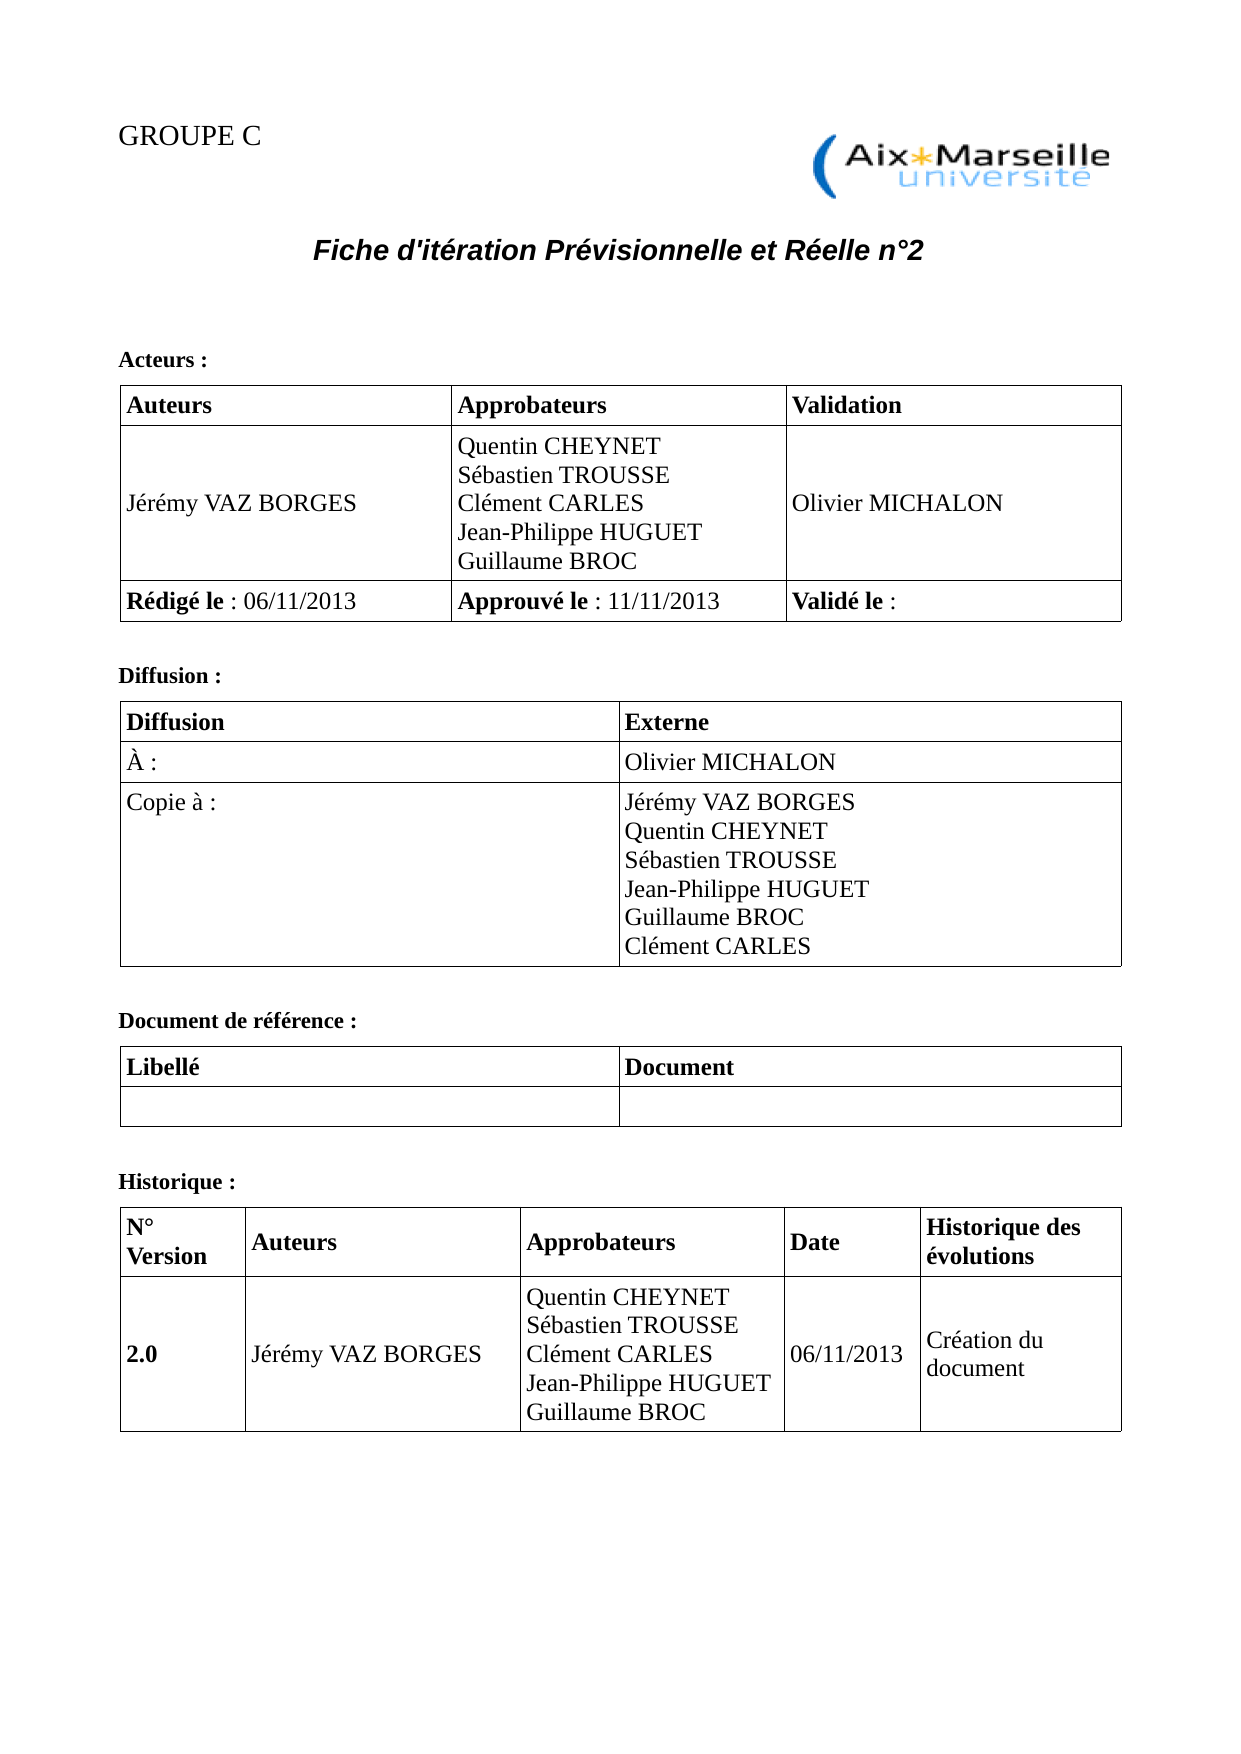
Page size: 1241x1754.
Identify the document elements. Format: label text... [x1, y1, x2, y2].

table_header Auteurs [246, 1208, 520, 1276]
table_cell Quentin CHEYNET Sébastien TROUSSE Clément CARLES Jean-Philippe HUGUET Guillaume BROC [521, 1277, 784, 1431]
table_cell [620, 1087, 1121, 1126]
table_cell Copie à : [121, 783, 619, 966]
subtitle Fiche d'itération Prévisionnelle et Réelle n°2 [118, 233, 1122, 333]
table_header N° Version [121, 1208, 245, 1276]
table_cell À : [121, 742, 619, 782]
table_cell Validé le : [787, 581, 1121, 621]
table_cell Jérémy VAZ BORGES Quentin CHEYNET Sébastien TROUSSE Jean-Philippe HUGUET Guillaume BROC Clément CARLES [620, 783, 1121, 966]
table_header Diffusion [121, 702, 619, 741]
table_header Libellé [121, 1047, 619, 1086]
table_header Date [785, 1208, 920, 1276]
table_cell Olivier MICHALON [787, 426, 1121, 580]
text Document de référence : [118, 1007, 1122, 1033]
table_header Approbateurs [521, 1208, 784, 1276]
table_cell Approuvé le : 11/11/2013 [452, 581, 786, 621]
table_cell 06/11/2013 [785, 1277, 920, 1431]
table_header Document [620, 1047, 1121, 1086]
text Acteurs : [118, 346, 1122, 372]
table_header Validation [787, 386, 1121, 425]
table_cell 2.0 [121, 1277, 245, 1431]
table_cell Jérémy VAZ BORGES [246, 1277, 520, 1431]
table_header Auteurs [121, 386, 451, 425]
table_cell Olivier MICHALON [620, 742, 1121, 782]
text Historique : [118, 1168, 1122, 1194]
table_header Approbateurs [452, 386, 786, 425]
text GROUPE C [118, 118, 1122, 152]
table_cell Rédigé le : 06/11/2013 [121, 581, 451, 621]
table_cell Création du document [921, 1277, 1121, 1431]
table_header Externe [620, 702, 1121, 741]
table_header Historique des évolutions [921, 1208, 1121, 1276]
table_cell [121, 1087, 619, 1126]
table_cell Quentin CHEYNET Sébastien TROUSSE Clément CARLES Jean-Philippe HUGUET Guillaume BROC [452, 426, 786, 580]
table_cell Jérémy VAZ BORGES [121, 426, 451, 580]
text Diffusion : [118, 662, 1122, 688]
